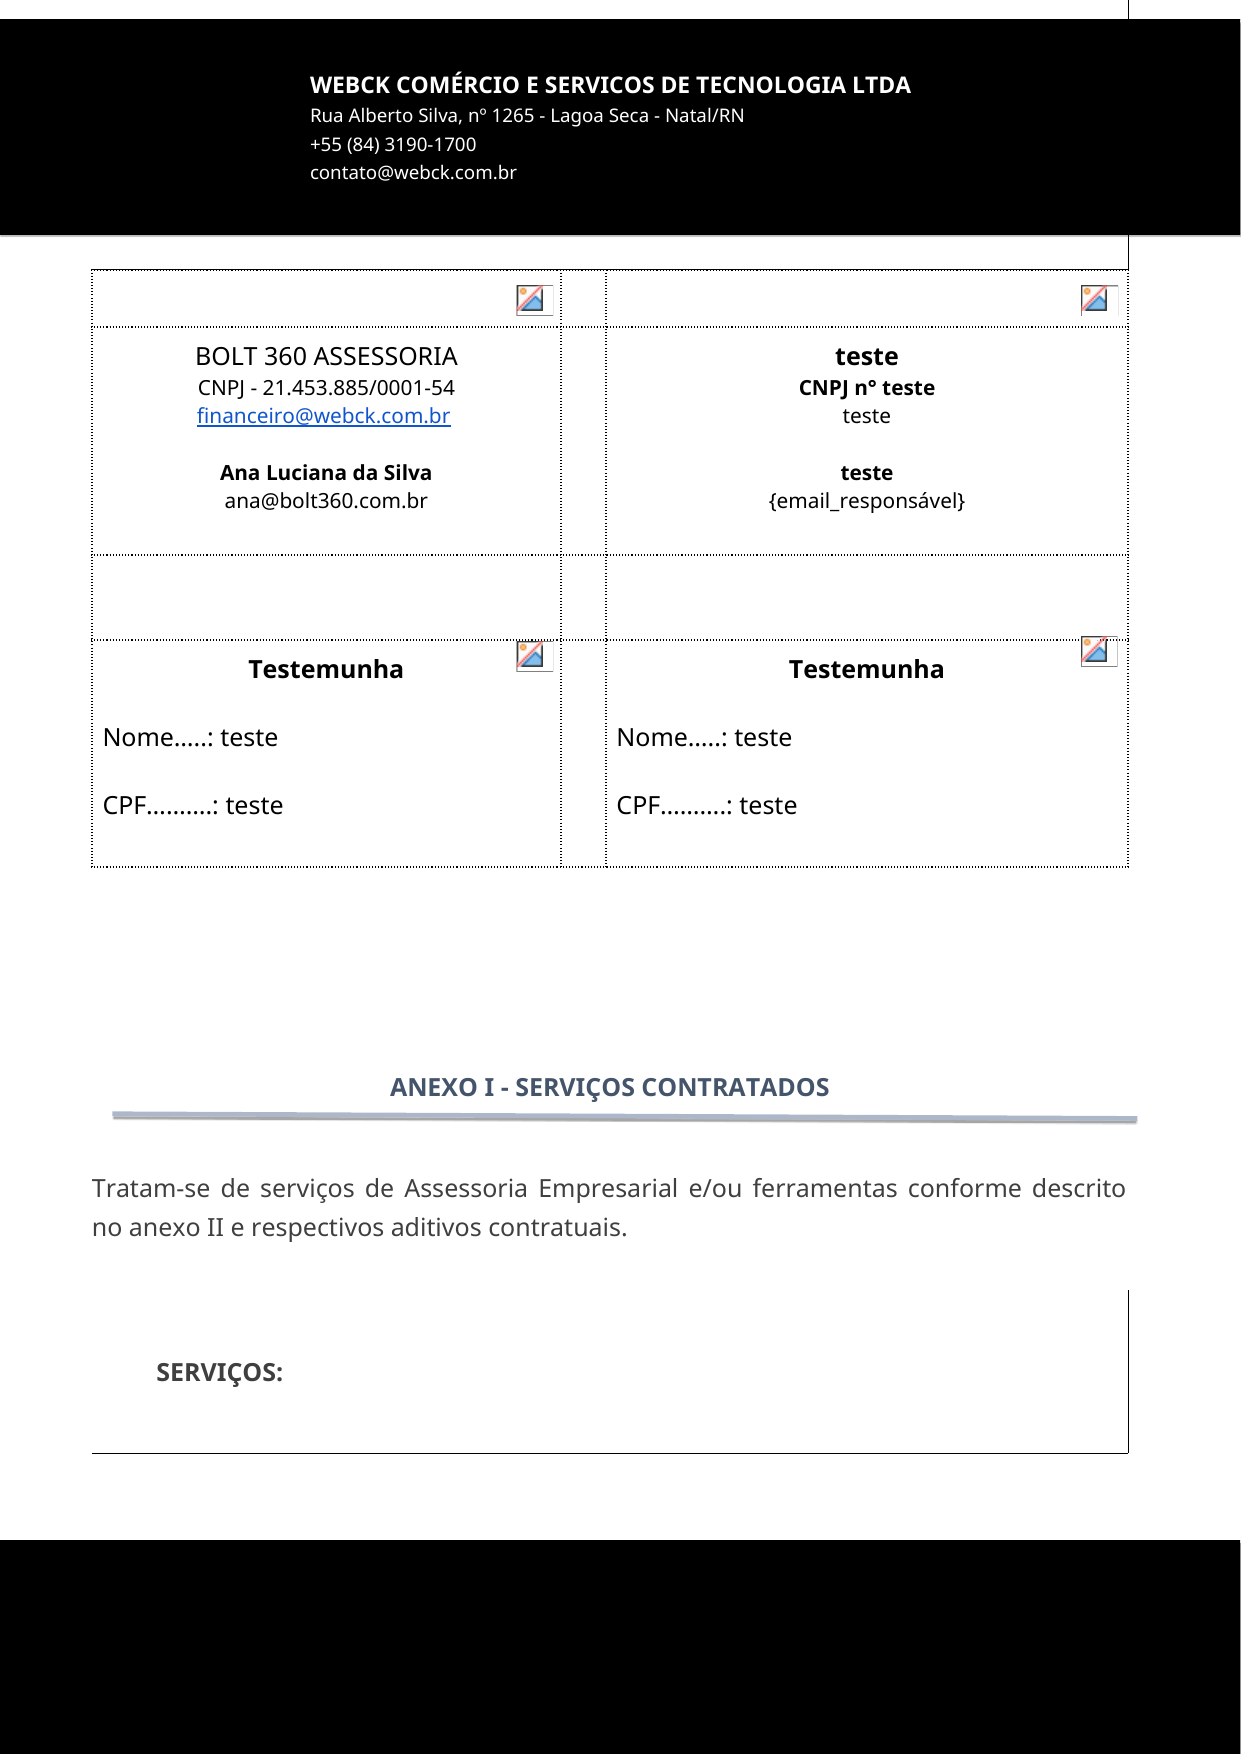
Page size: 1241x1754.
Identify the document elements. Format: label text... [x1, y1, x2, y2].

table_cell Testemunha Nome…..: teste CPF……….: teste [606, 639, 1128, 866]
table_cell [561, 554, 606, 639]
text ANEXO I - SERVIÇOS CONTRATADOS [92, 1069, 1128, 1103]
table_cell BOLT 360 ASSESSORIA CNPJ - 21.453.885/0001-54 financeiro@webck.com.br Ana Luciana da Silva ana@bolt360.com.br [92, 326, 561, 554]
table_cell Testemunha Nome…..: teste CPF……….: teste [92, 639, 561, 866]
table_cell [561, 326, 606, 554]
table_cell [561, 639, 606, 866]
table_header [606, 269, 1128, 326]
table_cell [92, 554, 561, 639]
table_header [561, 269, 606, 326]
table_cell teste CNPJ n° teste teste teste {email_responsável} [606, 326, 1128, 554]
table_cell [606, 554, 1128, 639]
text SERVIÇOS: [92, 1290, 1128, 1453]
text Tratam-se de serviços de Assessoria Empresarial e/ou ferramentas conforme descrito no anexo II e respectivos aditivos contratuais. [92, 1171, 1128, 1244]
table_header [92, 269, 561, 326]
